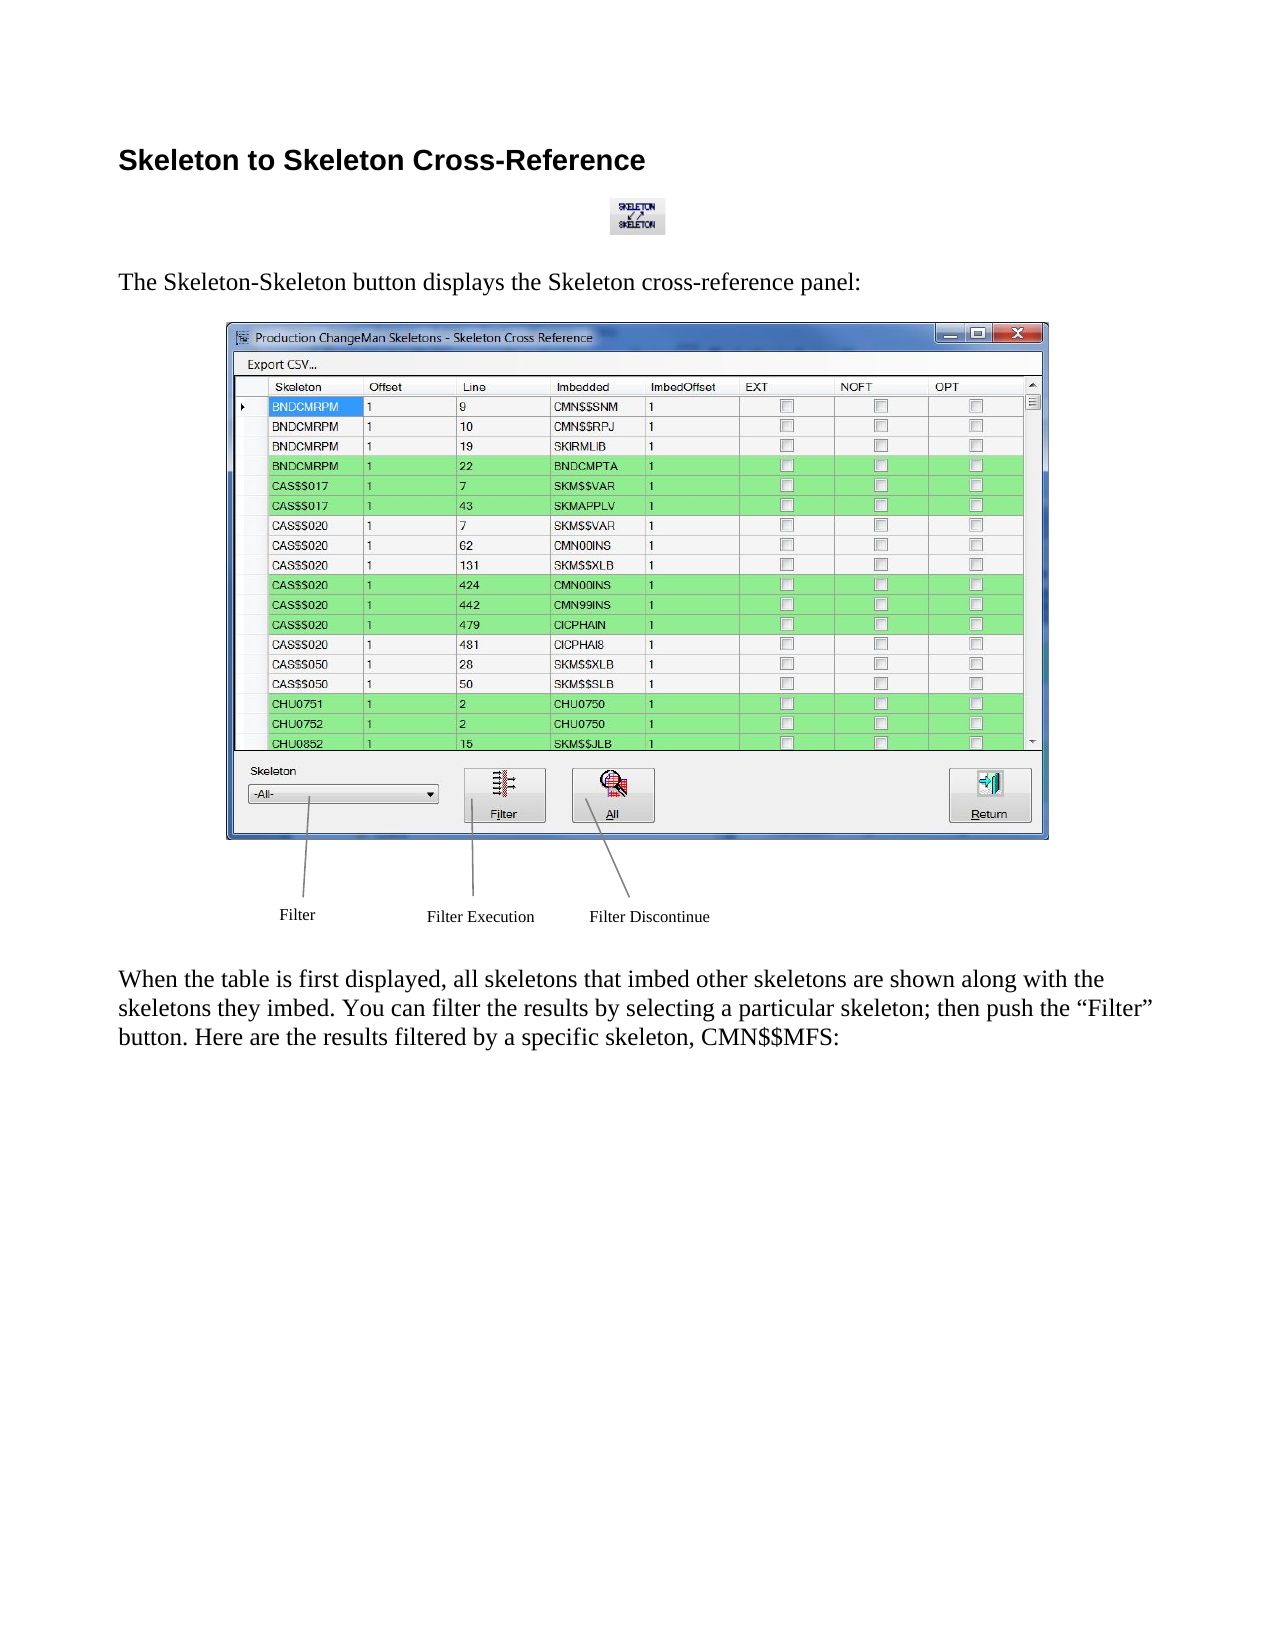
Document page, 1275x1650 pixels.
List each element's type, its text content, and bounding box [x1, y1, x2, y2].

picture [609, 198, 666, 235]
text The Skeleton-Skeleton button displays the Skeleton cross-reference panel: [118, 267, 1157, 296]
text When the table is first displayed, all skeletons that imbed other skeletons are shown along with the skeletons they imbed. You can filter the results by selecting a particular skeleton; then push the “Filter” button. Here are the results filtered by a specific skeleton, CMN$$MFS: [118, 964, 1157, 1051]
picture [226, 322, 1049, 840]
subtitle Skeleton to Skeleton Cross-Reference [118, 143, 1157, 177]
